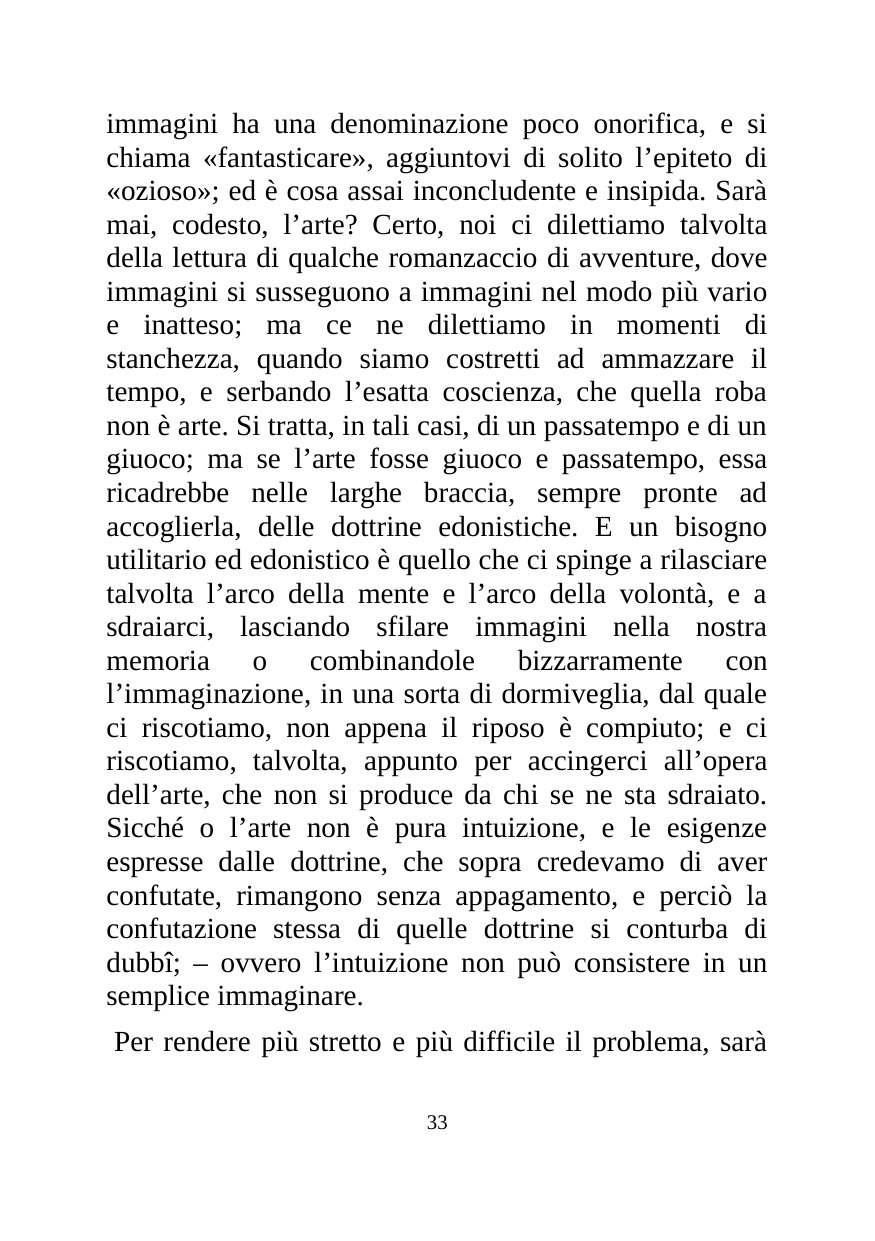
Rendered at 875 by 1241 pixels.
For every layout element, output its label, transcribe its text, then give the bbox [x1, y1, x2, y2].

text Per rendere più stretto e più difficile il problema, sarà [106, 1024, 768, 1058]
text immagini ha una denominazione poco onorifica, e si chiama «fantasticare», aggiuntovi di solito l’epiteto di «ozioso»; ed è cosa assai inconcludente e insipida. Sarà mai, codesto, l’arte? Certo, noi ci dilettiamo talvolta della lettura di qualche romanzaccio di avventure, dove immagini si susseguono a immagini nel modo più vario e inatteso; ma ce ne dilettiamo in momenti di stanchezza, quando siamo costretti ad ammazzare il tempo, e serbando l’esatta coscienza, che quella roba non è arte. Si tratta, in tali casi, di un passatempo e di un giuoco; ma se l’arte fosse giuoco e passatempo, essa ricadrebbe nelle larghe braccia, sempre pronte ad accoglierla, delle dottrine edonistiche. E un bisogno utilitario ed edonistico è quello che ci spinge a rilasciare talvolta l’arco della mente e l’arco della volontà, e a sdraiarci, lasciando sfilare immagini nella nostra memoria o combinandole bizzarramente con l’immaginazione, in una sorta di dormiveglia, dal quale ci riscotiamo, non appena il riposo è compiuto; e ci riscotiamo, talvolta, appunto per accingerci all’opera dell’arte, che non si produce da chi se ne sta sdraiato. Sicché o l’arte non è pura intuizione, e le esigenze espresse dalle dottrine, che sopra credevamo di aver confutate, rimangono senza appagamento, e perciò la confutazione stessa di quelle dottrine si conturba di dubbî; – ovvero l’intuizione non può consistere in un semplice immaginare. [106, 106, 768, 1012]
